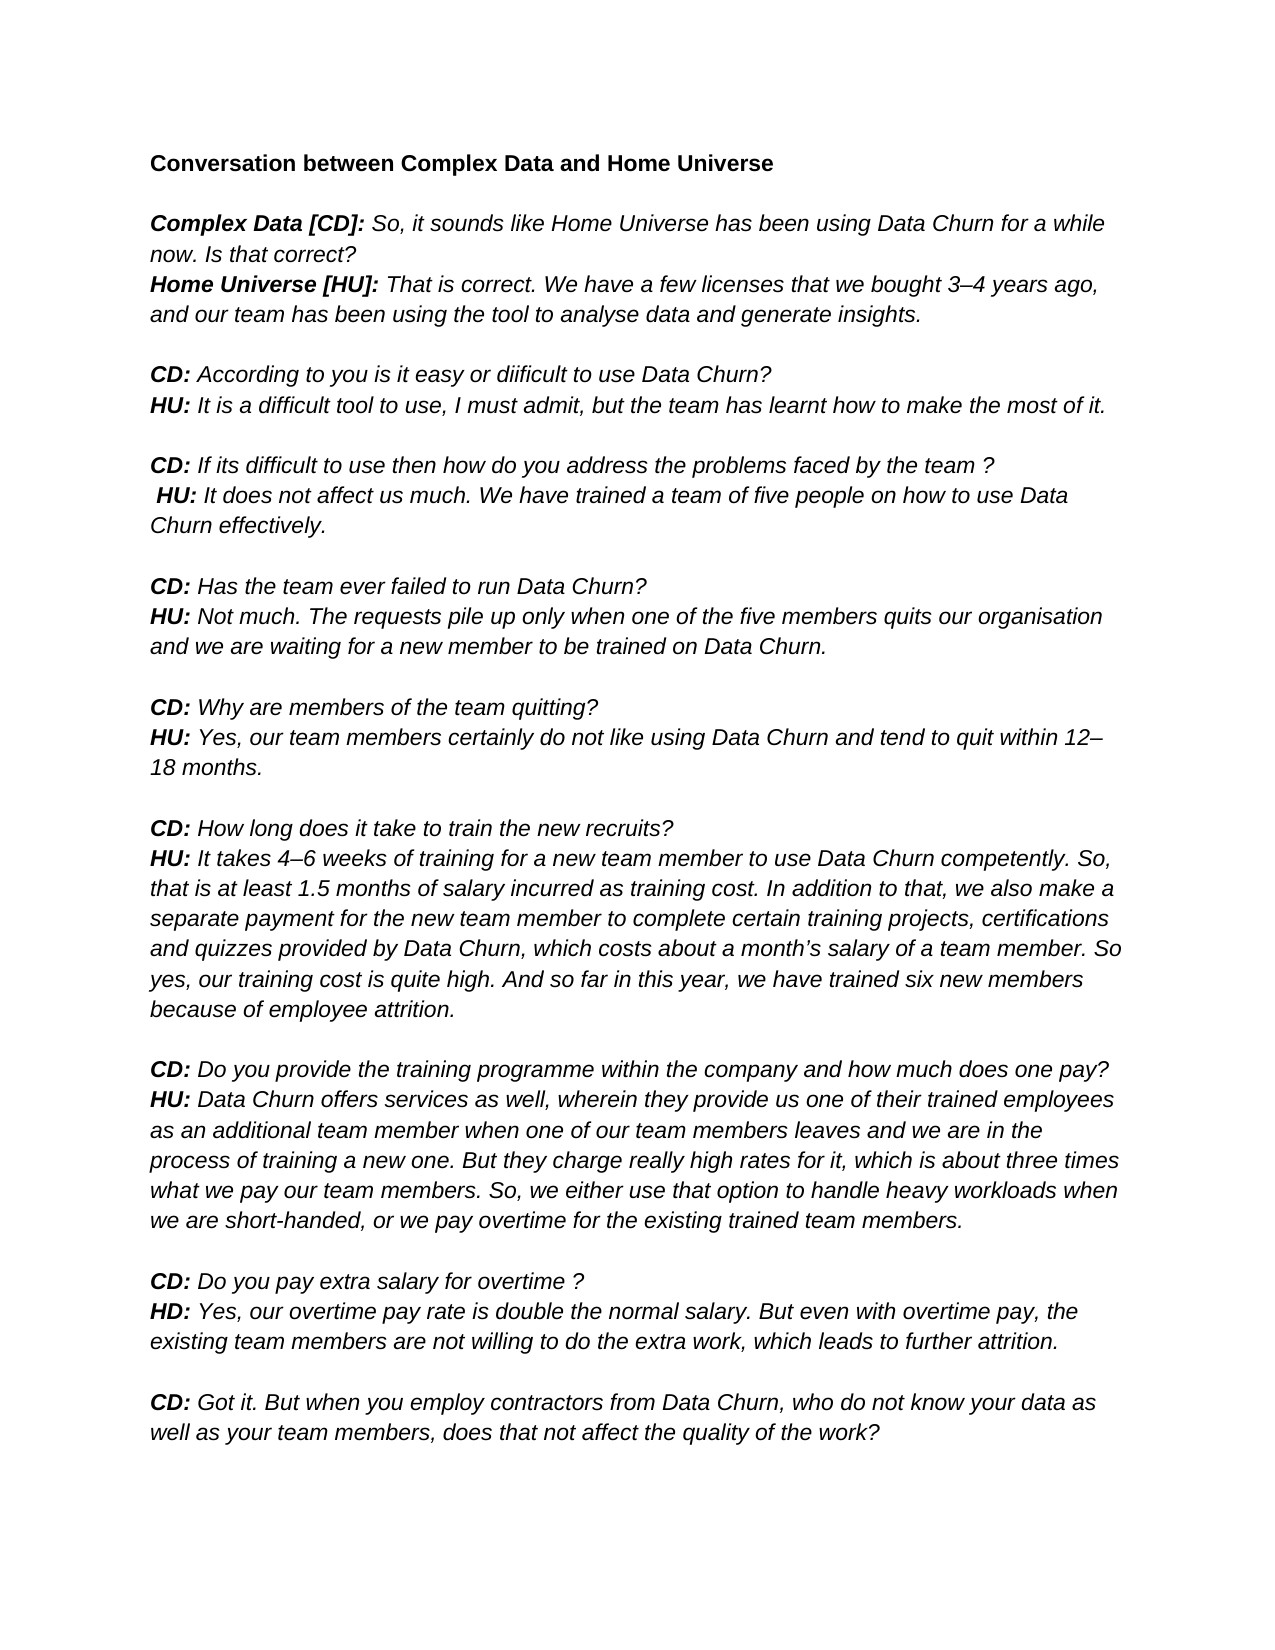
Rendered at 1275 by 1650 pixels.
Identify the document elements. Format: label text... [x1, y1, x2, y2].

text HU: Data Churn offers services as well, wherein they provide us one of their trained employees as an additional team member when one of our team members leaves and we are in the process of training a new one. But they charge really high rates for it, which is about three times what we pay our team members. So, we either use that option to handle heavy workloads when we are short-handed, or we pay overtime for the existing trained team members. [150, 1086, 1125, 1234]
text CD: Got it. But when you employ contractors from Data Churn, who do not know your data as well as your team members, does that not affect the quality of the work? [150, 1388, 1125, 1445]
text HU: It is a difficult tool to use, I must admit, but the team has learnt how to make the most of it. [150, 392, 1125, 418]
text HU: Not much. The requests pile up only when one of the five members quits our organisation and we are waiting for a new member to be trained on Data Churn. [150, 603, 1125, 660]
text CD: Do you pay extra salary for overtime ? [150, 1268, 1125, 1294]
text CD: How long does it take to train the new recruits? [150, 814, 1125, 841]
text CD: Why are members of the team quitting? [150, 694, 1125, 720]
text CD: Has the team ever failed to run Data Churn? [150, 573, 1125, 599]
text Conversation between Complex Data and Home Universe [150, 150, 1125, 176]
text CD: If its difficult to use then how do you address the problems faced by the team ? [150, 452, 1125, 478]
text Home Universe [HU]: That is correct. We have a few licenses that we bought 3–4 years ago, and our team has been using the tool to analyse data and generate insights. [150, 271, 1125, 327]
text HU: It takes 4–6 weeks of training for a new team member to use Data Churn competently. So, that is at least 1.5 months of salary incurred as training cost. In addition to that, we also make a separate payment for the new team member to complete certain training projects, certifications and quizzes provided by Data Churn, which costs about a month’s salary of a team member. So yes, our training cost is quite high. And so far in this year, we have trained six new members because of employee attrition. [150, 845, 1125, 1022]
text CD: Do you provide the training programme within the company and how much does one pay? [150, 1056, 1125, 1083]
text HU: It does not affect us much. We have trained a team of five people on how to use Data Churn effectively. [150, 482, 1125, 539]
text HU: Yes, our team members certainly do not like using Data Churn and tend to quit within 12–18 months. [150, 724, 1125, 781]
text HD: Yes, our overtime pay rate is double the normal salary. But even with overtime pay, the existing team members are not willing to do the extra work, which leads to further attrition. [150, 1298, 1125, 1354]
text CD: According to you is it easy or diificult to use Data Churn? [150, 361, 1125, 388]
text Complex Data [CD]: So, it sounds like Home Universe has been using Data Churn for a while now. Is that correct? [150, 210, 1125, 267]
